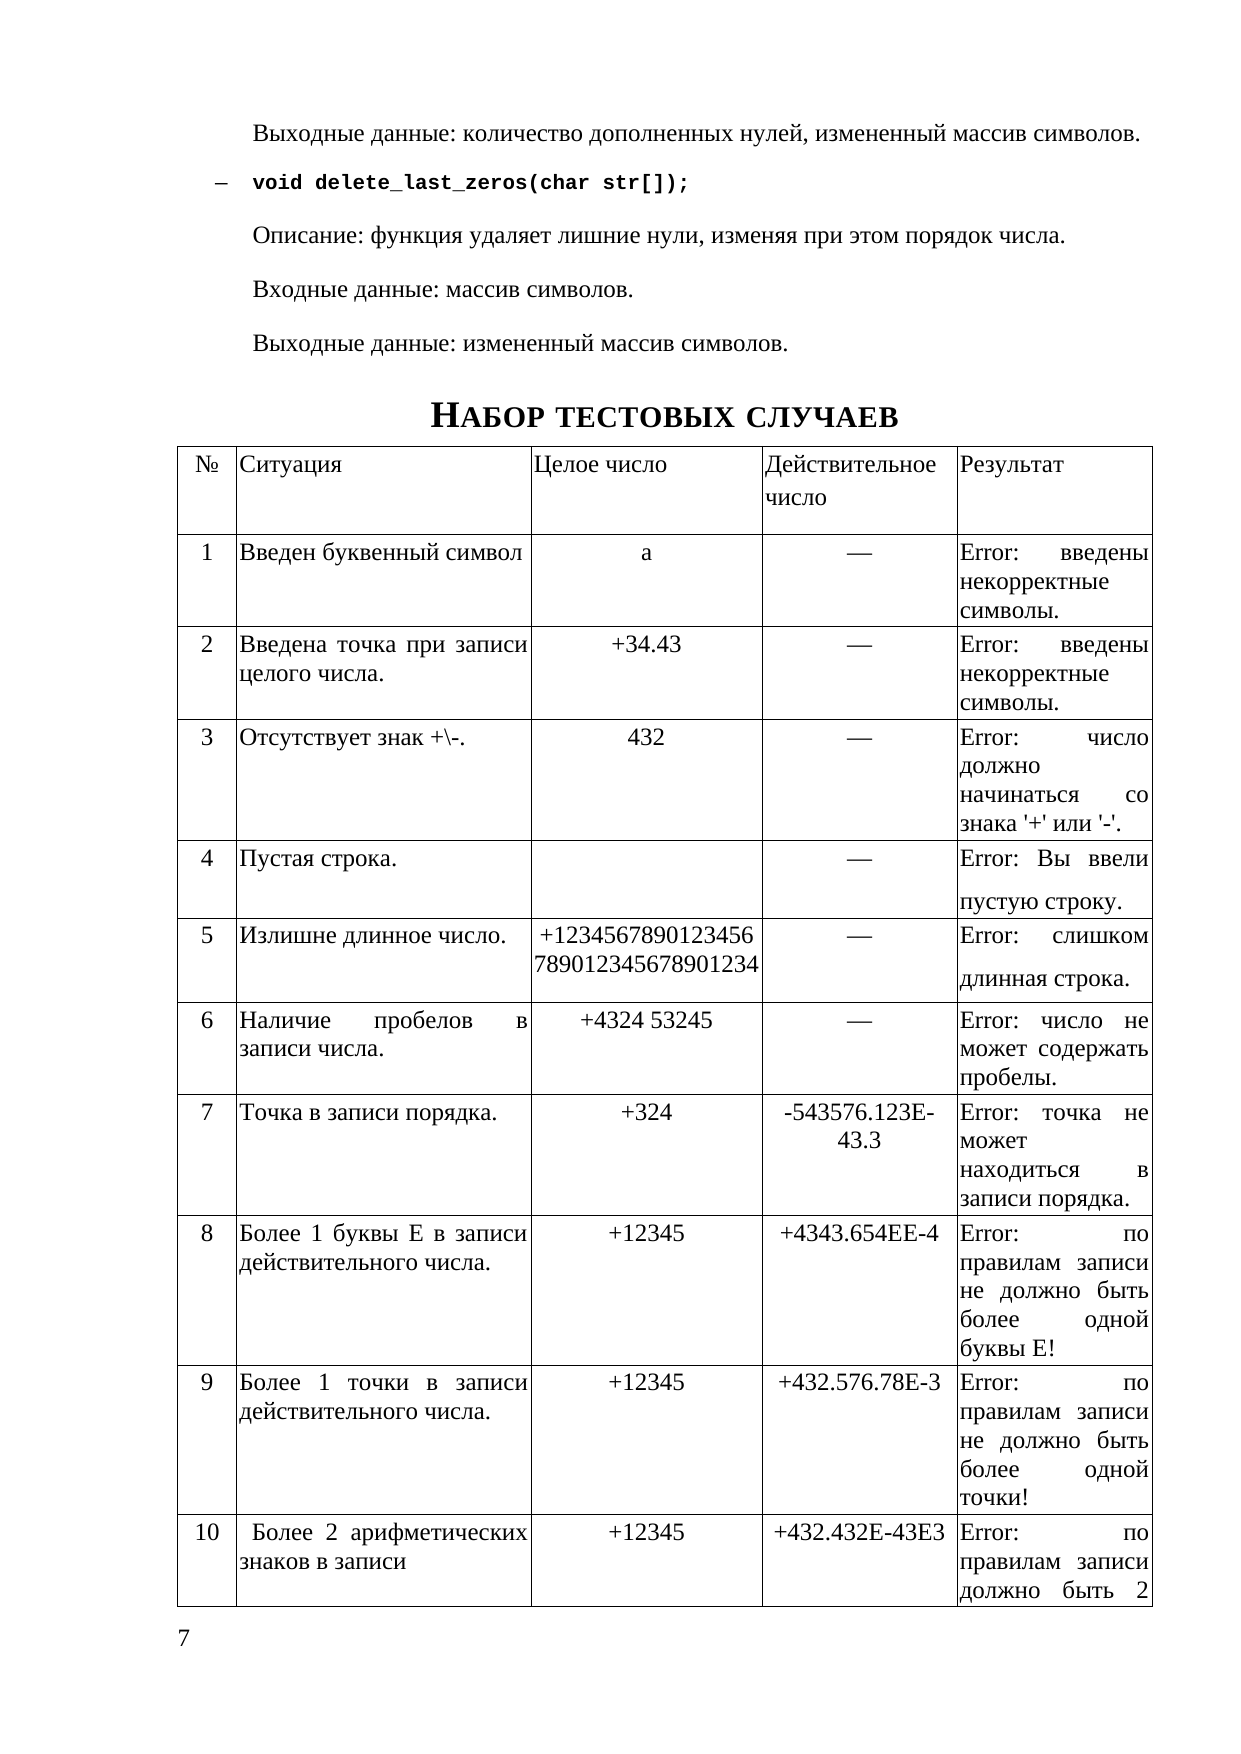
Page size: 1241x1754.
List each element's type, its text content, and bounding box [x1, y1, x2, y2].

table_cell Введена точка при записи целого числа. [237, 627, 531, 719]
table_cell Error: число не может содержать пробелы. [958, 1003, 1152, 1094]
table_cell — [763, 919, 957, 1002]
table_cell +1234567890123456789012345678901234 [532, 919, 762, 1002]
table_cell 10 [178, 1515, 236, 1606]
table_cell Error: по правилам записи не должно быть более одной точки! [958, 1366, 1152, 1514]
table_cell Error: введены некорректные символы. [958, 535, 1152, 626]
table_cell +12345 [532, 1216, 762, 1364]
table_cell +12345 [532, 1366, 762, 1514]
table_cell Error: слишком длинная строка. [958, 919, 1152, 1002]
list void delete_last_zeros(char str[]); [215, 172, 1152, 196]
table_cell +432.576.78E-3 [763, 1366, 957, 1514]
table_cell 432 [532, 720, 762, 839]
table_cell 9 [178, 1366, 236, 1514]
table_cell Error: точка не может находиться в записи порядка. [958, 1095, 1152, 1215]
table_cell Точка в записи порядка. [237, 1095, 531, 1215]
table_cell 6 [178, 1003, 236, 1094]
table_cell Введен буквенный символ [237, 535, 531, 626]
table_cell a [532, 535, 762, 626]
table_cell -543576.123E-43.3 [763, 1095, 957, 1215]
table_cell Пустая строка. [237, 841, 531, 917]
table_cell +4324 53245 [532, 1003, 762, 1094]
table_cell +324 [532, 1095, 762, 1215]
table_cell [532, 841, 762, 917]
table_cell — [763, 535, 957, 626]
list Выходные данные: измененный массив символов. [215, 328, 1152, 356]
table_cell +34.43 [532, 627, 762, 719]
table_cell Отсутствует знак +\-. [237, 720, 531, 839]
table_cell 1 [178, 535, 236, 626]
table_header Результат [958, 447, 1152, 534]
table_cell Наличие пробелов в записи числа. [237, 1003, 531, 1094]
table_cell 8 [178, 1216, 236, 1364]
table_cell 3 [178, 720, 236, 839]
list Описание: функция удаляет лишние нули, изменяя при этом порядок числа. [215, 220, 1152, 249]
table_cell Error: введены некорректные символы. [958, 627, 1152, 719]
table_cell — [763, 1003, 957, 1094]
table_cell — [763, 841, 957, 917]
list Выходные данные: количество дополненных нулей, измененный массив символов. [215, 118, 1152, 147]
table_header Действительное число [763, 447, 957, 534]
table_cell +12345 [532, 1515, 762, 1606]
table_cell Error: Вы ввели пустую строку. [958, 841, 1152, 917]
table_cell Более 2 арифметических знаков в записи [237, 1515, 531, 1606]
table_cell 2 [178, 627, 236, 719]
table_header № [178, 447, 236, 534]
table_cell 7 [178, 1095, 236, 1215]
table_header Ситуация [237, 447, 531, 534]
table_cell Error: число должно начинаться со знака '+' или '-'. [958, 720, 1152, 839]
table_cell Более 1 точки в записи действительного числа. [237, 1366, 531, 1514]
table_cell 4 [178, 841, 236, 917]
table_cell +432.432Е-43Е3 [763, 1515, 957, 1606]
table_header Целое число [532, 447, 762, 534]
table_cell 5 [178, 919, 236, 1002]
table_cell Более 1 буквы Е в записи действительного числа. [237, 1216, 531, 1364]
table_cell — [763, 627, 957, 719]
table_cell Error: по правилам записи не должно быть более одной буквы Е! [958, 1216, 1152, 1364]
table_cell Излишне длинное число. [237, 919, 531, 1002]
list Входные данные: массив символов. [215, 274, 1152, 303]
table_cell — [763, 720, 957, 839]
subtitle Набор тестовых случаев [177, 392, 1152, 435]
table_cell Error: по правилам записи должно быть 2 [958, 1515, 1152, 1606]
table_cell +4343.654EE-4 [763, 1216, 957, 1364]
